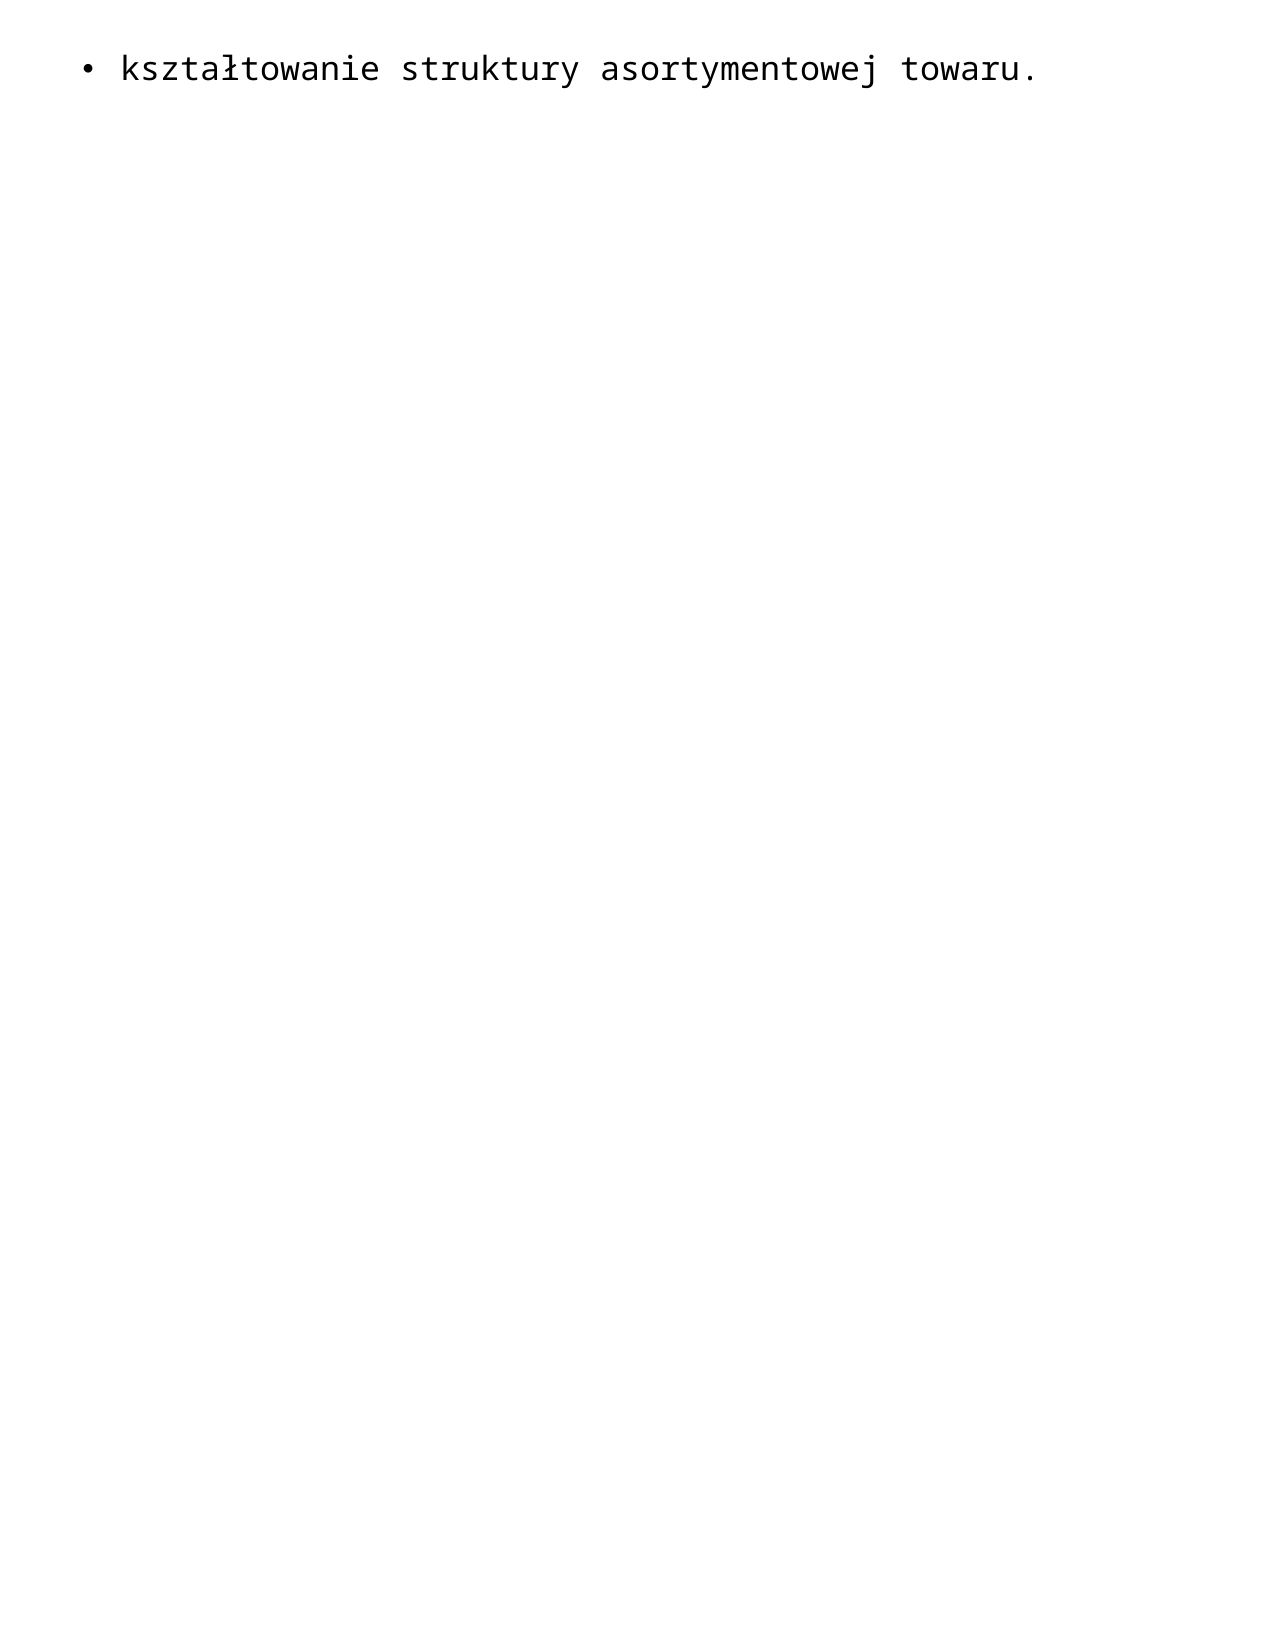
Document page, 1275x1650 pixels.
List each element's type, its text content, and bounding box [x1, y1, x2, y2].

list kształtowanie struktury asortymentowej towaru. [82, 45, 1230, 90]
